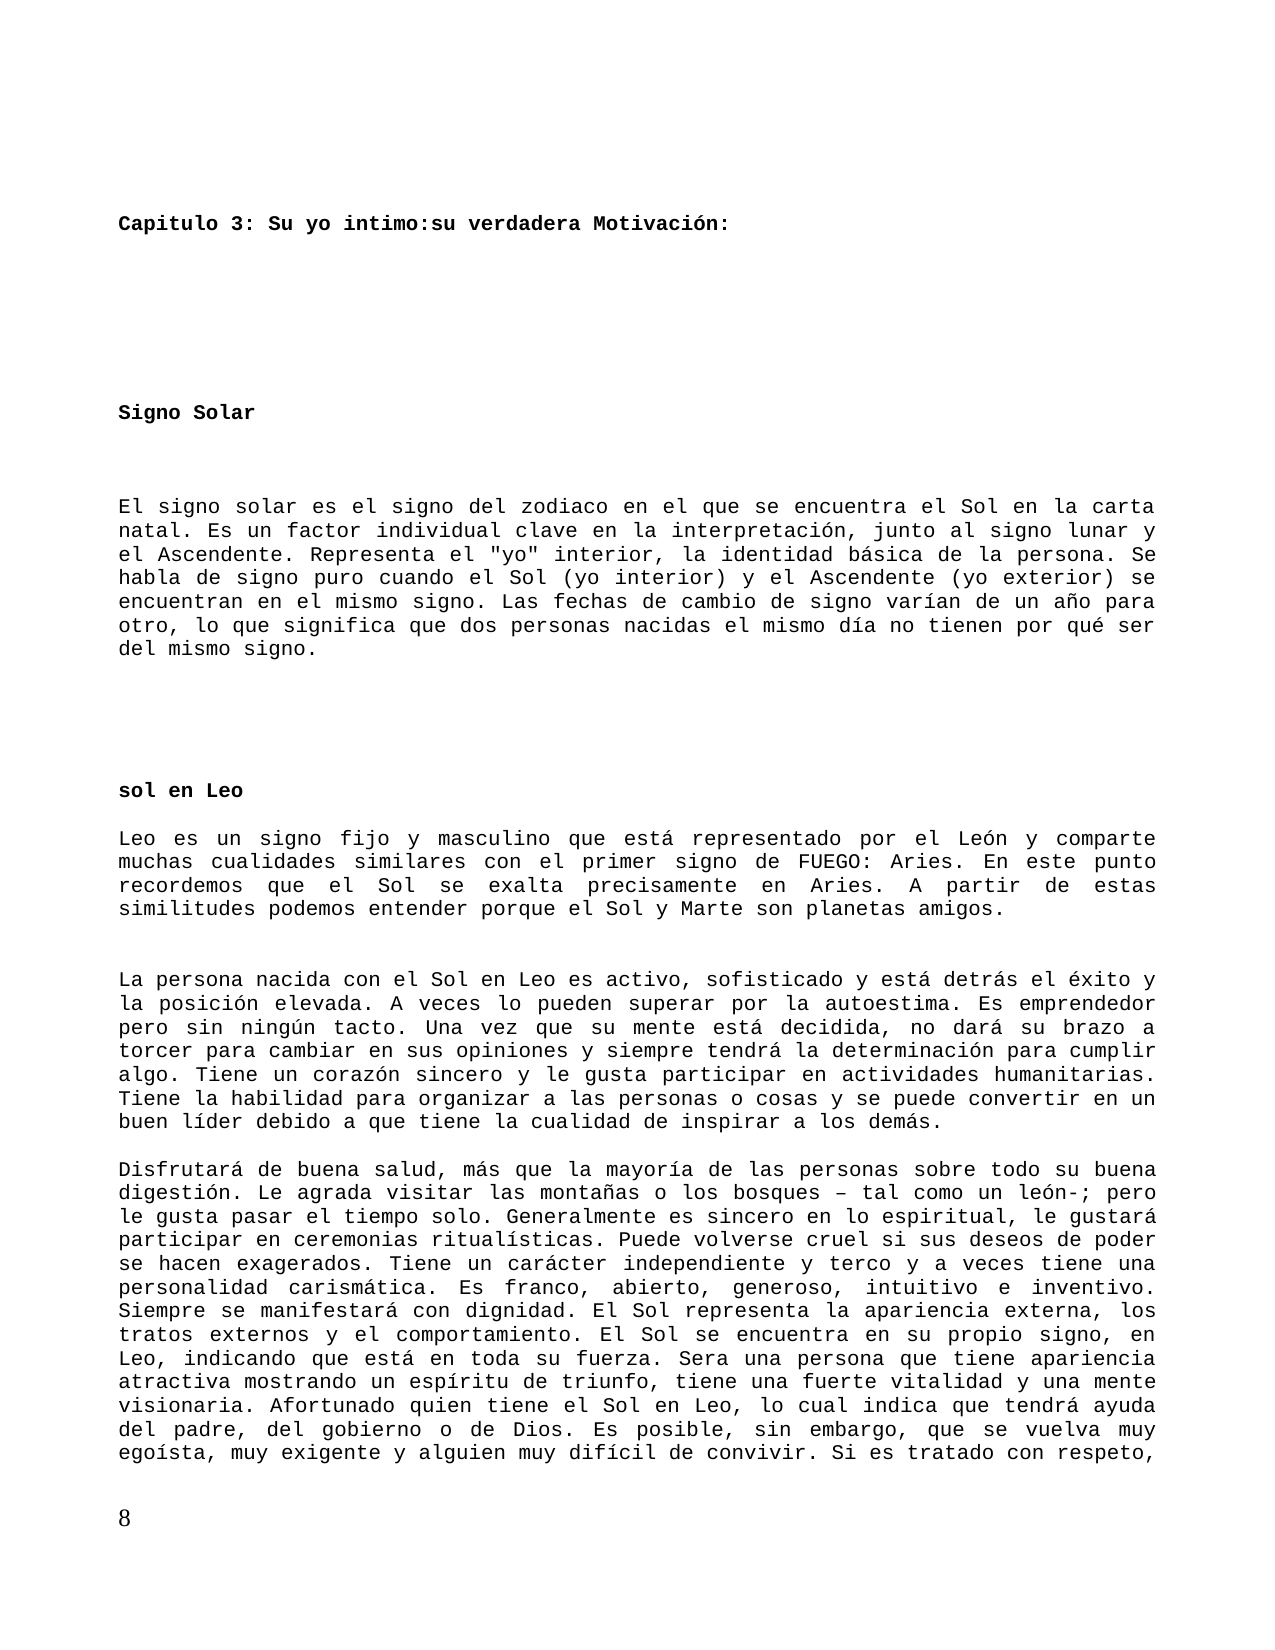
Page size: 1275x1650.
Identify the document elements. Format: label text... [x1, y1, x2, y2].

text La persona nacida con el Sol en Leo es activo, sofisticado y está detrás el éxito y la posición elevada. A veces lo pueden superar por la autoestima. Es emprendedor pero sin ningún tacto. Una vez que su mente está decidida, no dará su brazo a torcer para cambiar en sus opiniones y siempre tendrá la determinación para cumplir algo. Tiene un corazón sincero y le gusta participar en actividades humanitarias. Tiene la habilidad para organizar a las personas o cosas y se puede convertir en un buen líder debido a que tiene la cualidad de inspirar a los demás. [118, 969, 1157, 1135]
text Disfrutará de buena salud, más que la mayoría de las personas sobre todo su buena digestión. Le agrada visitar las montañas o los bosques – tal como un león-; pero le gusta pasar el tiempo solo. Generalmente es sincero en lo espiritual, le gustará participar en ceremonias ritualísticas. Puede volverse cruel si sus deseos de poder se hacen exagerados. Tiene un carácter independiente y terco y a veces tiene una personalidad carismática. Es franco, abierto, generoso, intuitivo e inventivo. Siempre se manifestará con dignidad. El Sol representa la apariencia externa, los tratos externos y el comportamiento. El Sol se encuentra en su propio signo, en Leo, indicando que está en toda su fuerza. Sera una persona que tiene apariencia atractiva mostrando un espíritu de triunfo, tiene una fuerte vitalidad y una mente visionaria. Afortunado quien tiene el Sol en Leo, lo cual indica que tendrá ayuda del padre, del gobierno o de Dios. Es posible, sin embargo, que se vuelva muy egoísta, muy exigente y alguien muy difícil de convivir. Si es tratado con respeto, [118, 1158, 1157, 1466]
text sol en Leo [118, 780, 1157, 804]
text El signo solar es el signo del zodiaco en el que se encuentra el Sol en la carta natal. Es un factor individual clave en la interpretación, junto al signo lunar y el Ascendente. Representa el "yo" interior, la identidad básica de la persona. Se habla de signo puro cuando el Sol (yo interior) y el Ascendente (yo exterior) se encuentran en el mismo signo. Las fechas de cambio de signo varían de un año para otro, lo que significa que dos personas nacidas el mismo día no tienen por qué ser del mismo signo. [118, 496, 1157, 662]
text Signo Solar [118, 402, 1157, 426]
text Capitulo 3: Su yo intimo:su verdadera Motivación: [118, 213, 1157, 236]
text Leo es un signo fijo y masculino que está representado por el León y comparte muchas cualidades similares con el primer signo de FUEGO: Aries. En este punto recordemos que el Sol se exalta precisamente en Aries. A partir de estas similitudes podemos entender porque el Sol y Marte son planetas amigos. [118, 827, 1157, 922]
